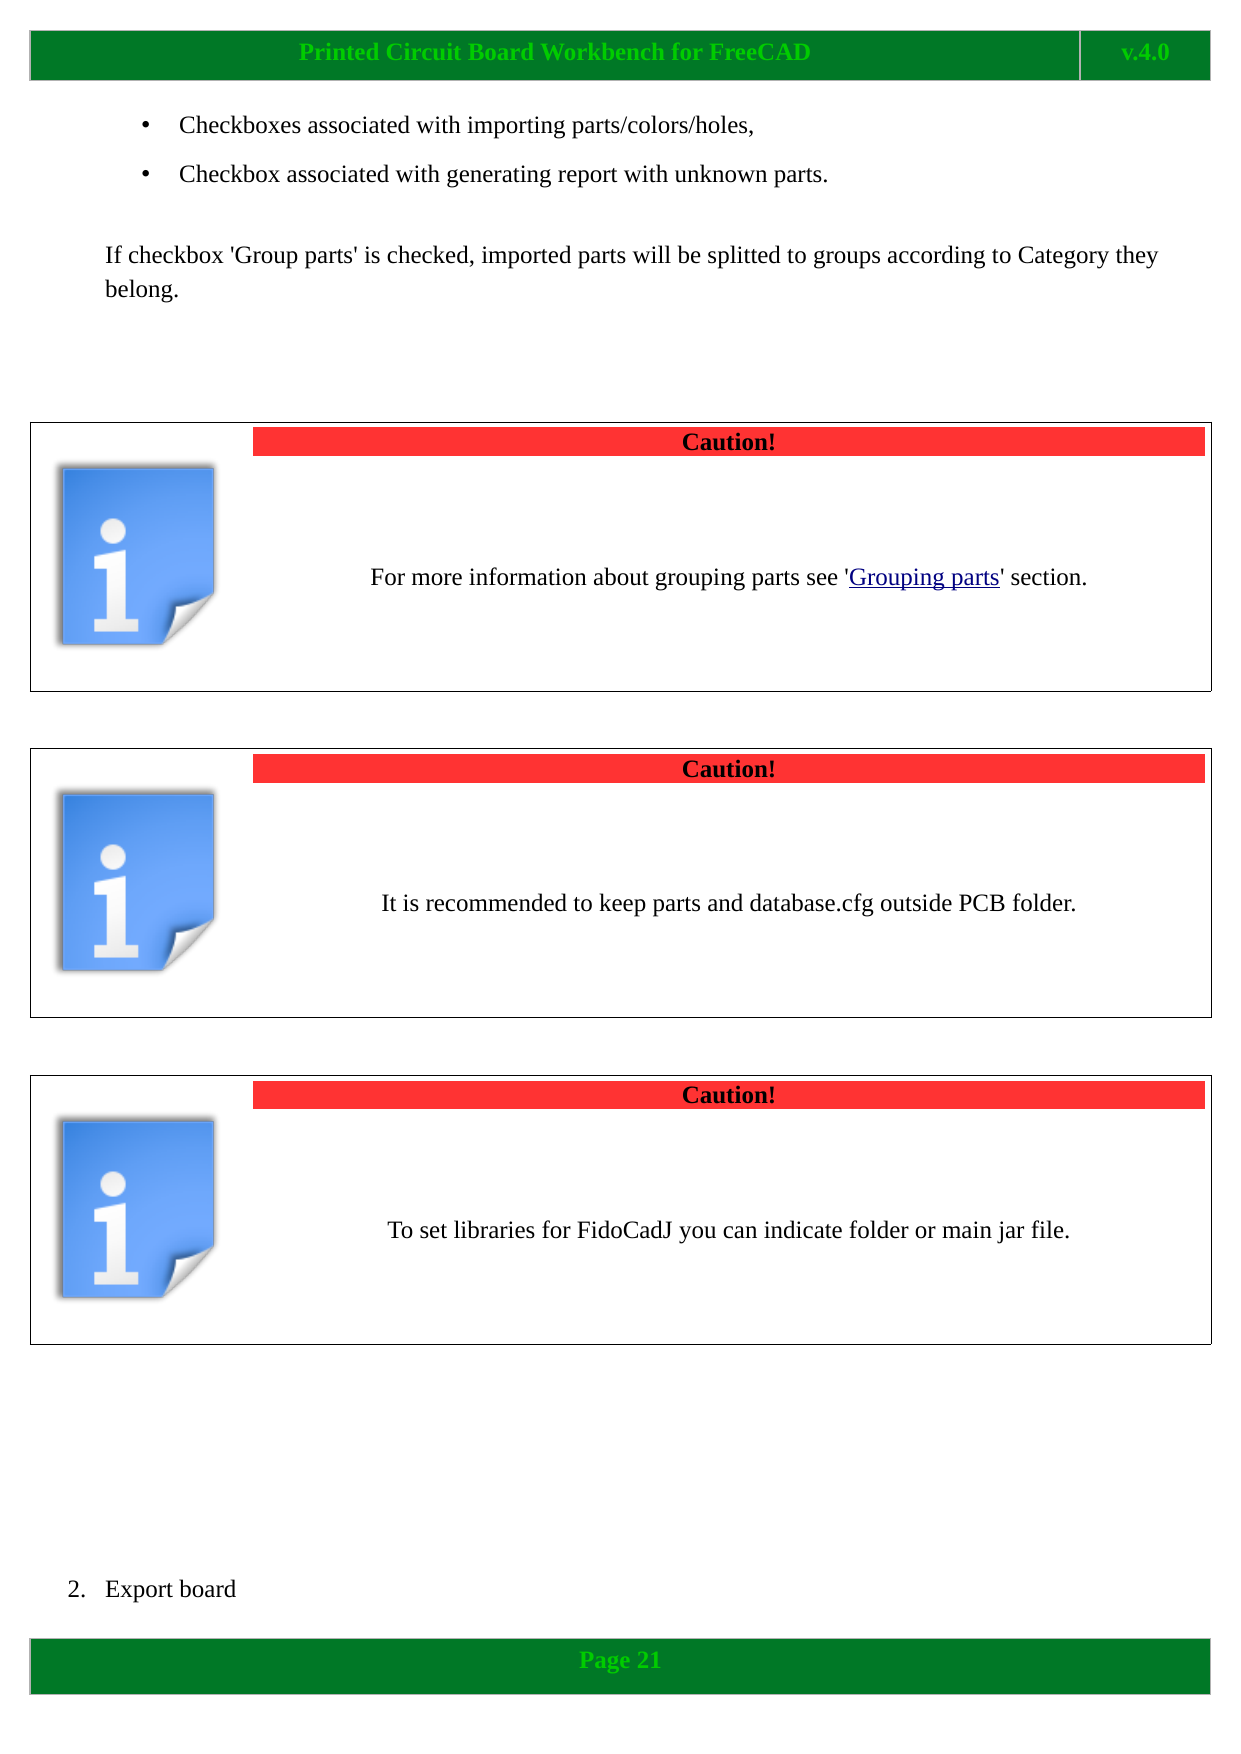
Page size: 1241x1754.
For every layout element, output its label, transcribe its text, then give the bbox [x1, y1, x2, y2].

table_header [31, 423, 247, 691]
list Checkbox associated with generating report with unknown parts. [141, 159, 1211, 188]
picture [38, 782, 239, 983]
list Export board [67, 1574, 1211, 1603]
table_header Caution! [247, 423, 1211, 462]
table_header Caution! [247, 1076, 1211, 1115]
table_cell To set libraries for FidoCadJ you can indicate folder or main jar file. [247, 1115, 1211, 1344]
table_cell It is recommended to keep parts and database.cfg outside PCB folder. [247, 789, 1211, 1017]
text If checkbox 'Group parts' is checked, imported parts will be splitted to groups according to Category they belong. [105, 240, 1211, 303]
table_header [31, 749, 247, 1017]
list Checkboxes associated with importing parts/colors/holes, [141, 110, 1211, 139]
table_header [31, 1076, 247, 1344]
picture [38, 456, 239, 657]
table_header Caution! [247, 749, 1211, 788]
table_cell For more information about grouping parts see 'Grouping parts' section. [247, 462, 1211, 691]
picture [38, 1109, 239, 1310]
